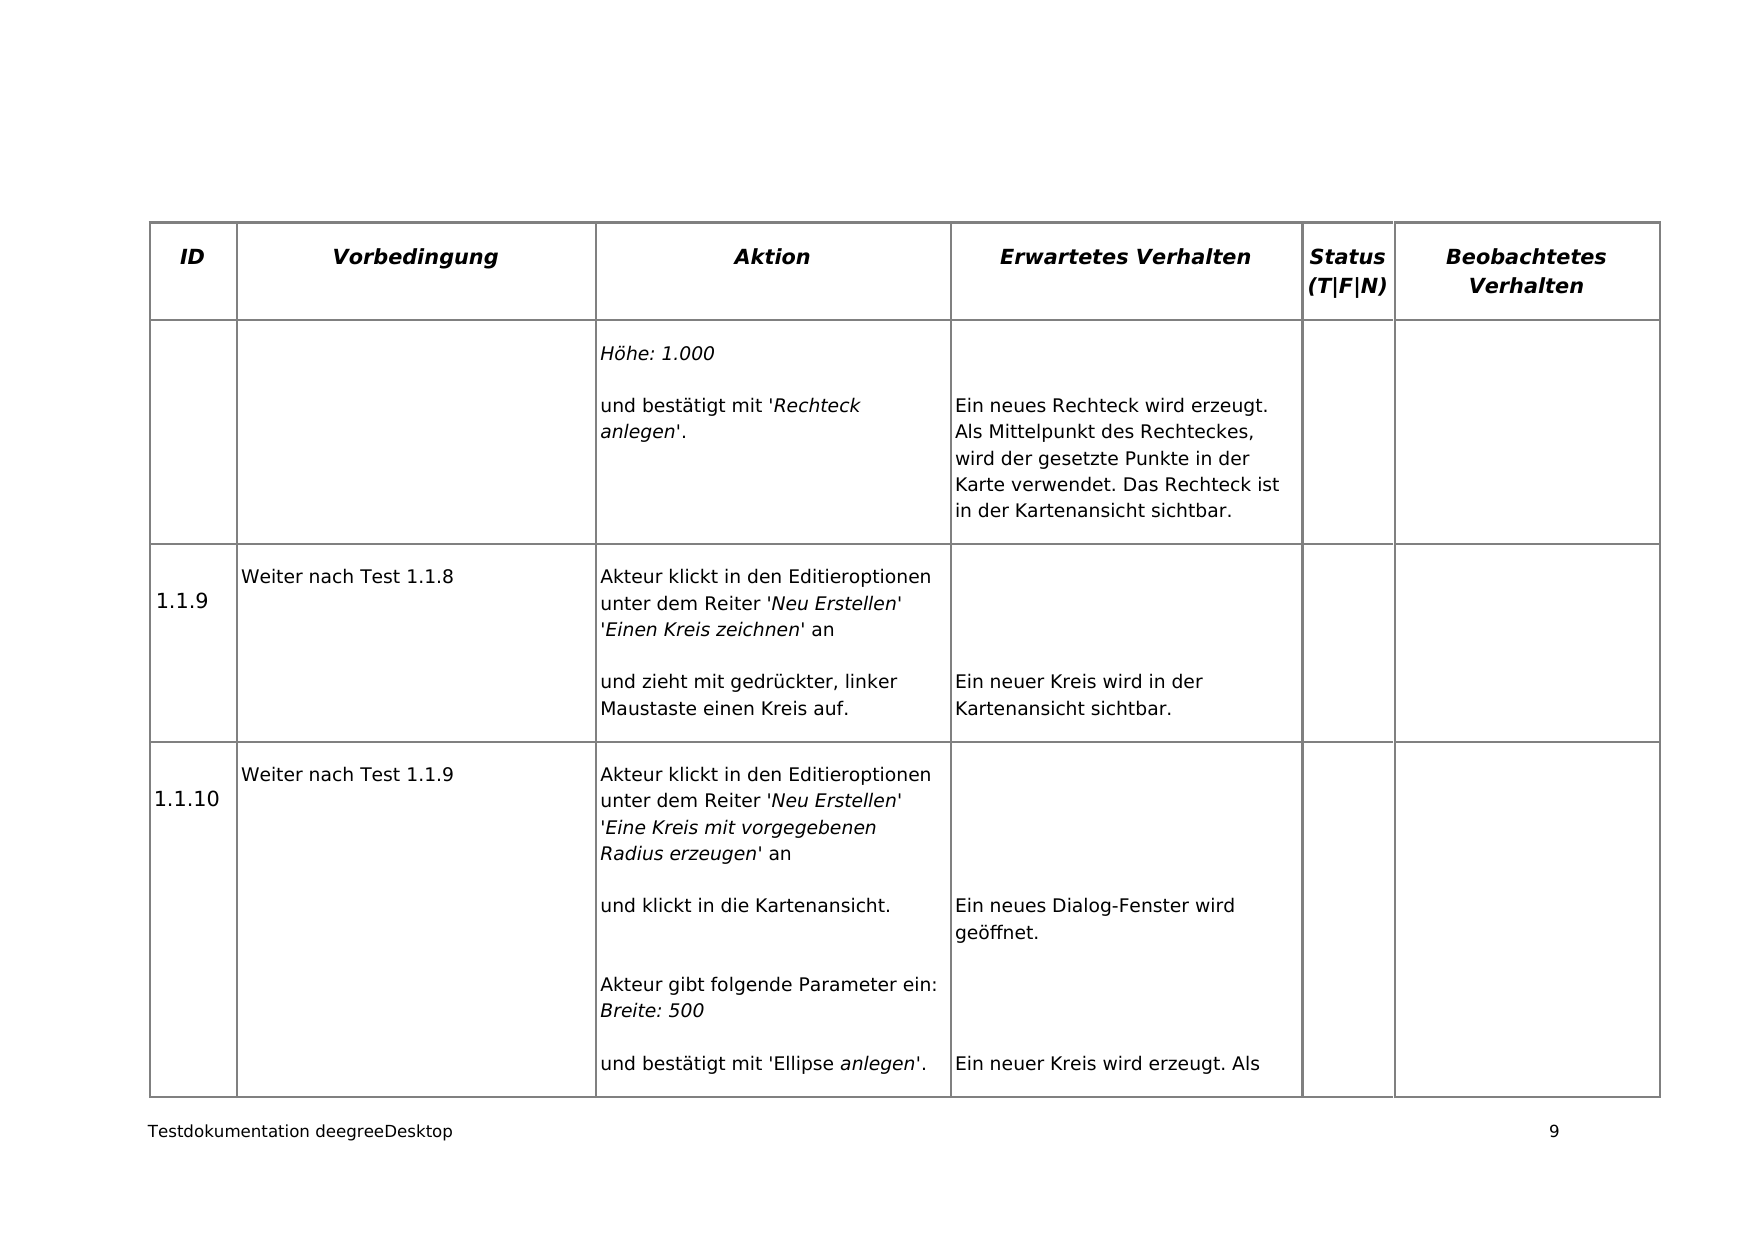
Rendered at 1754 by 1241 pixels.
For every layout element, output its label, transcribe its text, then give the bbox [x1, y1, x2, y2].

table_header Status (T|F|N) [1304, 224, 1393, 319]
table_cell [1396, 321, 1659, 543]
table_cell [1304, 545, 1393, 741]
table_cell [238, 321, 595, 543]
table_cell Ein neues Dialog-Fenster wird geöffnet. Ein neuer Kreis wird erzeugt. Als [952, 743, 1301, 1096]
table_cell Weiter nach Test 1.1.8 [238, 545, 595, 741]
table_cell [1396, 545, 1659, 741]
table_header Erwartetes Verhalten [952, 224, 1301, 319]
table_cell Höhe: 1.000 und bestätigt mit 'Rechteck anlegen'. [597, 321, 950, 543]
table_cell [151, 545, 236, 741]
table_cell Akteur klickt in den Editieroptionen unter dem Reiter 'Neu Erstellen' 'Eine Kreis mit vorgegebenen Radius erzeugen' an und klickt in die Kartenansicht. Akteur gibt folgende Parameter ein: Breite: 500 und bestätigt mit 'Ellipse anlegen'. [597, 743, 950, 1096]
table_cell [151, 743, 236, 1096]
table_cell [1304, 321, 1393, 543]
table_cell [1304, 743, 1393, 1096]
table_cell [151, 321, 236, 543]
table_cell Akteur klickt in den Editieroptionen unter dem Reiter 'Neu Erstellen' 'Einen Kreis zeichnen' an und zieht mit gedrückter, linker Maustaste einen Kreis auf. [597, 545, 950, 741]
table_cell Ein neues Rechteck wird erzeugt. Als Mittelpunkt des Rechteckes, wird der gesetzte Punkte in der Karte verwendet. Das Rechteck ist in der Kartenansicht sichtbar. [952, 321, 1301, 543]
table_header Aktion [597, 224, 950, 319]
table_cell [1396, 743, 1659, 1096]
table_header ID [151, 224, 236, 319]
table_header Beobachtetes Verhalten [1396, 224, 1659, 319]
table_header Vorbedingung [238, 224, 595, 319]
table_cell Ein neuer Kreis wird in der Kartenansicht sichtbar. [952, 545, 1301, 741]
table_cell Weiter nach Test 1.1.9 [238, 743, 595, 1096]
